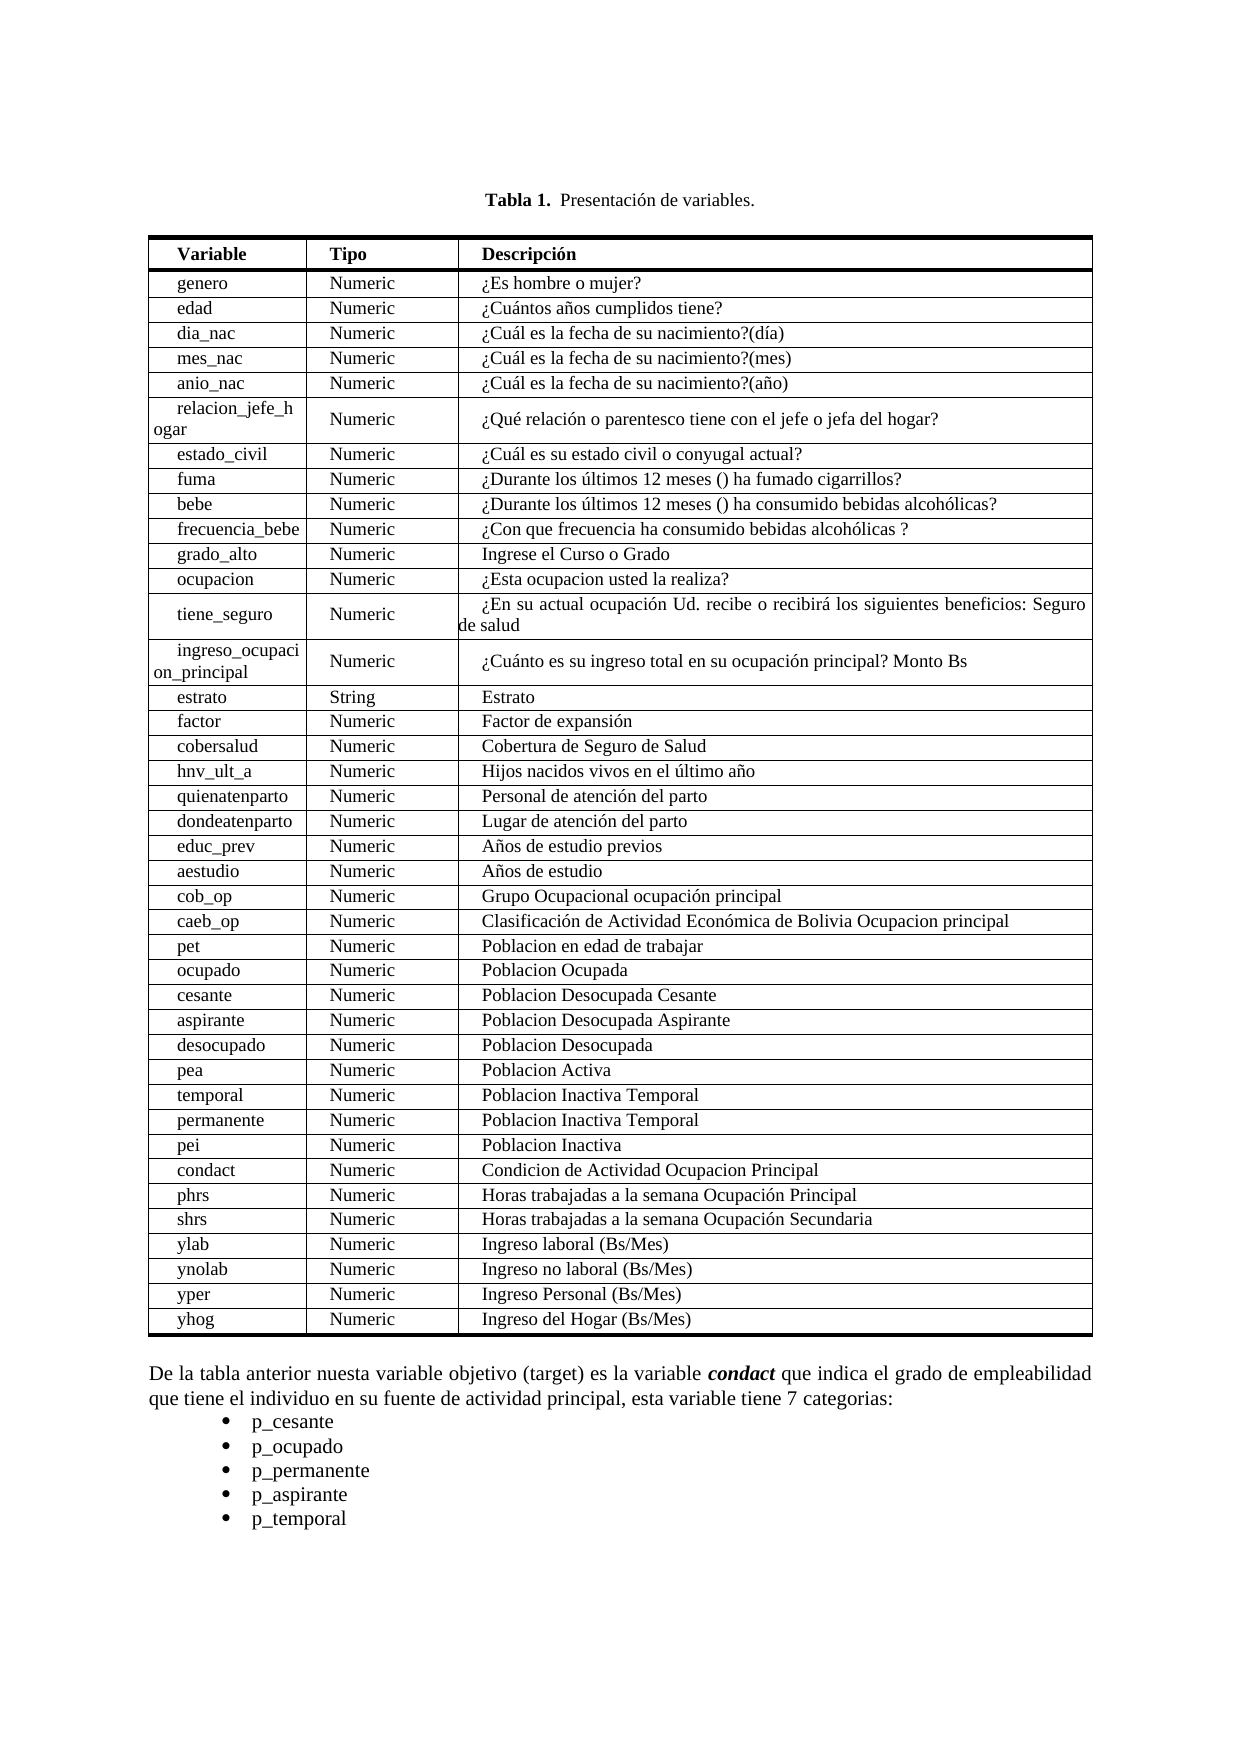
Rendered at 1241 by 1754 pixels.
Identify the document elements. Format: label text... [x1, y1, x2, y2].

table_cell Grupo Ocupacional ocupación principal [459, 886, 1092, 909]
table_cell Poblacion Inactiva [459, 1135, 1092, 1158]
table_cell ¿Cuál es su estado civil o conyugal actual? [459, 444, 1092, 468]
table_cell relacion_jefe_hogar [149, 398, 306, 443]
table_cell Poblacion Ocupada [459, 960, 1092, 984]
table_cell grado_alto [149, 544, 306, 567]
table_cell ingreso_ocupacion_principal [149, 640, 306, 685]
table_cell Años de estudio [459, 861, 1092, 884]
table_cell Numeric [307, 836, 458, 859]
table_header Descripción [459, 240, 1092, 268]
table_cell Numeric [307, 373, 458, 397]
table_cell Numeric [307, 910, 458, 934]
table_cell edad [149, 298, 306, 322]
table_cell pet [149, 935, 306, 959]
table_cell Numeric [307, 861, 458, 884]
list p_ocupado [222, 1433, 1092, 1458]
table_cell cesante [149, 985, 306, 1009]
table_cell aspirante [149, 1010, 306, 1034]
table_cell Numeric [307, 444, 458, 468]
table_cell mes_nac [149, 348, 306, 372]
table_cell Poblacion Activa [459, 1060, 1092, 1084]
table_header Variable [149, 240, 306, 268]
table_cell Poblacion en edad de trabajar [459, 935, 1092, 959]
table_cell Numeric [307, 1234, 458, 1258]
table_cell educ_prev [149, 836, 306, 859]
table_cell frecuencia_bebe [149, 519, 306, 543]
text De la tabla anterior nuesta variable objetivo (target) es la variable condact que indica el grado de empleabilidad que tiene el individuo en su fuente de actividad principal, esta variable tiene 7 categorias: [148, 1361, 1092, 1409]
table_cell Numeric [307, 1085, 458, 1108]
list p_cesante [222, 1409, 1092, 1433]
table_cell Numeric [307, 1209, 458, 1233]
table_cell Numeric [307, 323, 458, 347]
table_cell pea [149, 1060, 306, 1084]
table_cell Cobertura de Seguro de Salud [459, 736, 1092, 760]
table_cell yhog [149, 1309, 306, 1333]
table_cell Numeric [307, 298, 458, 322]
table_cell cob_op [149, 886, 306, 909]
table_cell ¿En su actual ocupación Ud. recibe o recibirá los siguientes beneficios: Seguro de salud [459, 594, 1092, 639]
table_cell Numeric [307, 1309, 458, 1333]
table_cell phrs [149, 1184, 306, 1208]
table_cell factor [149, 711, 306, 735]
table_cell ¿Cuál es la fecha de su nacimiento?(año) [459, 373, 1092, 397]
table_cell anio_nac [149, 373, 306, 397]
table_cell tiene_seguro [149, 594, 306, 639]
list p_aspirante [222, 1482, 1092, 1506]
table_cell Numeric [307, 985, 458, 1009]
table_cell dia_nac [149, 323, 306, 347]
table_cell Lugar de atención del parto [459, 811, 1092, 835]
table_cell Poblacion Inactiva Temporal [459, 1110, 1092, 1133]
table_cell Ingrese el Curso o Grado [459, 544, 1092, 567]
table_cell fuma [149, 469, 306, 493]
table_cell Numeric [307, 886, 458, 909]
table_cell Numeric [307, 761, 458, 785]
list p_permanente [222, 1458, 1092, 1482]
table_cell Ingreso laboral (Bs/Mes) [459, 1234, 1092, 1258]
table_cell Numeric [307, 711, 458, 735]
table_cell Años de estudio previos [459, 836, 1092, 859]
table_cell condact [149, 1159, 306, 1183]
table_cell Numeric [307, 1284, 458, 1308]
table_cell ¿Esta ocupacion usted la realiza? [459, 569, 1092, 592]
table_cell permanente [149, 1110, 306, 1133]
table_cell Numeric [307, 594, 458, 639]
table_cell cobersalud [149, 736, 306, 760]
table_cell String [307, 686, 458, 710]
table_cell Ingreso Personal (Bs/Mes) [459, 1284, 1092, 1308]
table_cell Numeric [307, 1259, 458, 1283]
table_cell temporal [149, 1085, 306, 1108]
table_cell ¿Durante los últimos 12 meses ( ) ha fumado cigarrillos? [459, 469, 1092, 493]
list p_temporal [222, 1506, 1092, 1530]
table_cell Estrato [459, 686, 1092, 710]
table_cell Numeric [307, 1110, 458, 1133]
table_cell yper [149, 1284, 306, 1308]
table_cell Ingreso del Hogar (Bs/Mes) [459, 1309, 1092, 1333]
table_cell ocupado [149, 960, 306, 984]
table_cell Numeric [307, 786, 458, 810]
table_cell Numeric [307, 569, 458, 592]
table_cell Numeric [307, 1159, 458, 1183]
table_cell estado_civil [149, 444, 306, 468]
table_cell Numeric [307, 1184, 458, 1208]
table_cell Horas trabajadas a la semana Ocupación Secundaria [459, 1209, 1092, 1233]
table_cell ¿Cuál es la fecha de su nacimiento?(mes) [459, 348, 1092, 372]
table_cell Poblacion Desocupada [459, 1035, 1092, 1059]
table_cell caeb_op [149, 910, 306, 934]
table_cell ynolab [149, 1259, 306, 1283]
table_cell Condicion de Actividad Ocupacion Principal [459, 1159, 1092, 1183]
table_cell quienatenparto [149, 786, 306, 810]
table_cell Numeric [307, 544, 458, 567]
table_cell bebe [149, 494, 306, 518]
table_cell desocupado [149, 1035, 306, 1059]
table_cell Numeric [307, 935, 458, 959]
table_cell Poblacion Inactiva Temporal [459, 1085, 1092, 1108]
table_cell Numeric [307, 1035, 458, 1059]
table_cell ¿Cuánto es su ingreso total en su ocupación principal? Monto Bs [459, 640, 1092, 685]
table_cell pei [149, 1135, 306, 1158]
table_cell Numeric [307, 398, 458, 443]
table_cell Numeric [307, 519, 458, 543]
table_cell Numeric [307, 348, 458, 372]
table_cell Numeric [307, 1010, 458, 1034]
table_cell ¿Es hombre o mujer? [459, 272, 1092, 297]
table_cell Poblacion Desocupada Cesante [459, 985, 1092, 1009]
table_cell Numeric [307, 736, 458, 760]
table_cell Ingreso no laboral (Bs/Mes) [459, 1259, 1092, 1283]
table_cell hnv_ult_a [149, 761, 306, 785]
table_cell Poblacion Desocupada Aspirante [459, 1010, 1092, 1034]
table_cell ¿Durante los últimos 12 meses ( ) ha consumido bebidas alcohólicas? [459, 494, 1092, 518]
table_cell shrs [149, 1209, 306, 1233]
table_cell Numeric [307, 640, 458, 685]
table_cell Hijos nacidos vivos en el último año [459, 761, 1092, 785]
table_cell Numeric [307, 811, 458, 835]
table_cell genero [149, 272, 306, 297]
table_cell Factor de expansión [459, 711, 1092, 735]
table_cell Horas trabajadas a la semana Ocupación Principal [459, 1184, 1092, 1208]
table_cell ¿Cuántos años cumplidos tiene? [459, 298, 1092, 322]
table_cell ¿Qué relación o parentesco tiene con el jefe o jefa del hogar? [459, 398, 1092, 443]
table_cell ocupacion [149, 569, 306, 592]
table_cell ¿Cuál es la fecha de su nacimiento?(día) [459, 323, 1092, 347]
table_cell Numeric [307, 494, 458, 518]
table_cell ¿Con que frecuencia ha consumido bebidas alcohólicas ? [459, 519, 1092, 543]
title Tabla 1. Presentación de variables. [148, 188, 1092, 210]
table_header Tipo [307, 240, 458, 268]
table_cell Numeric [307, 272, 458, 297]
table_cell Numeric [307, 1060, 458, 1084]
table_cell Numeric [307, 1135, 458, 1158]
table_cell aestudio [149, 861, 306, 884]
table_cell ylab [149, 1234, 306, 1258]
table_cell estrato [149, 686, 306, 710]
table_cell Numeric [307, 960, 458, 984]
table_cell Numeric [307, 469, 458, 493]
table_cell dondeatenparto [149, 811, 306, 835]
table_cell Clasificación de Actividad Económica de Bolivia Ocupacion principal [459, 910, 1092, 934]
table_cell Personal de atención del parto [459, 786, 1092, 810]
